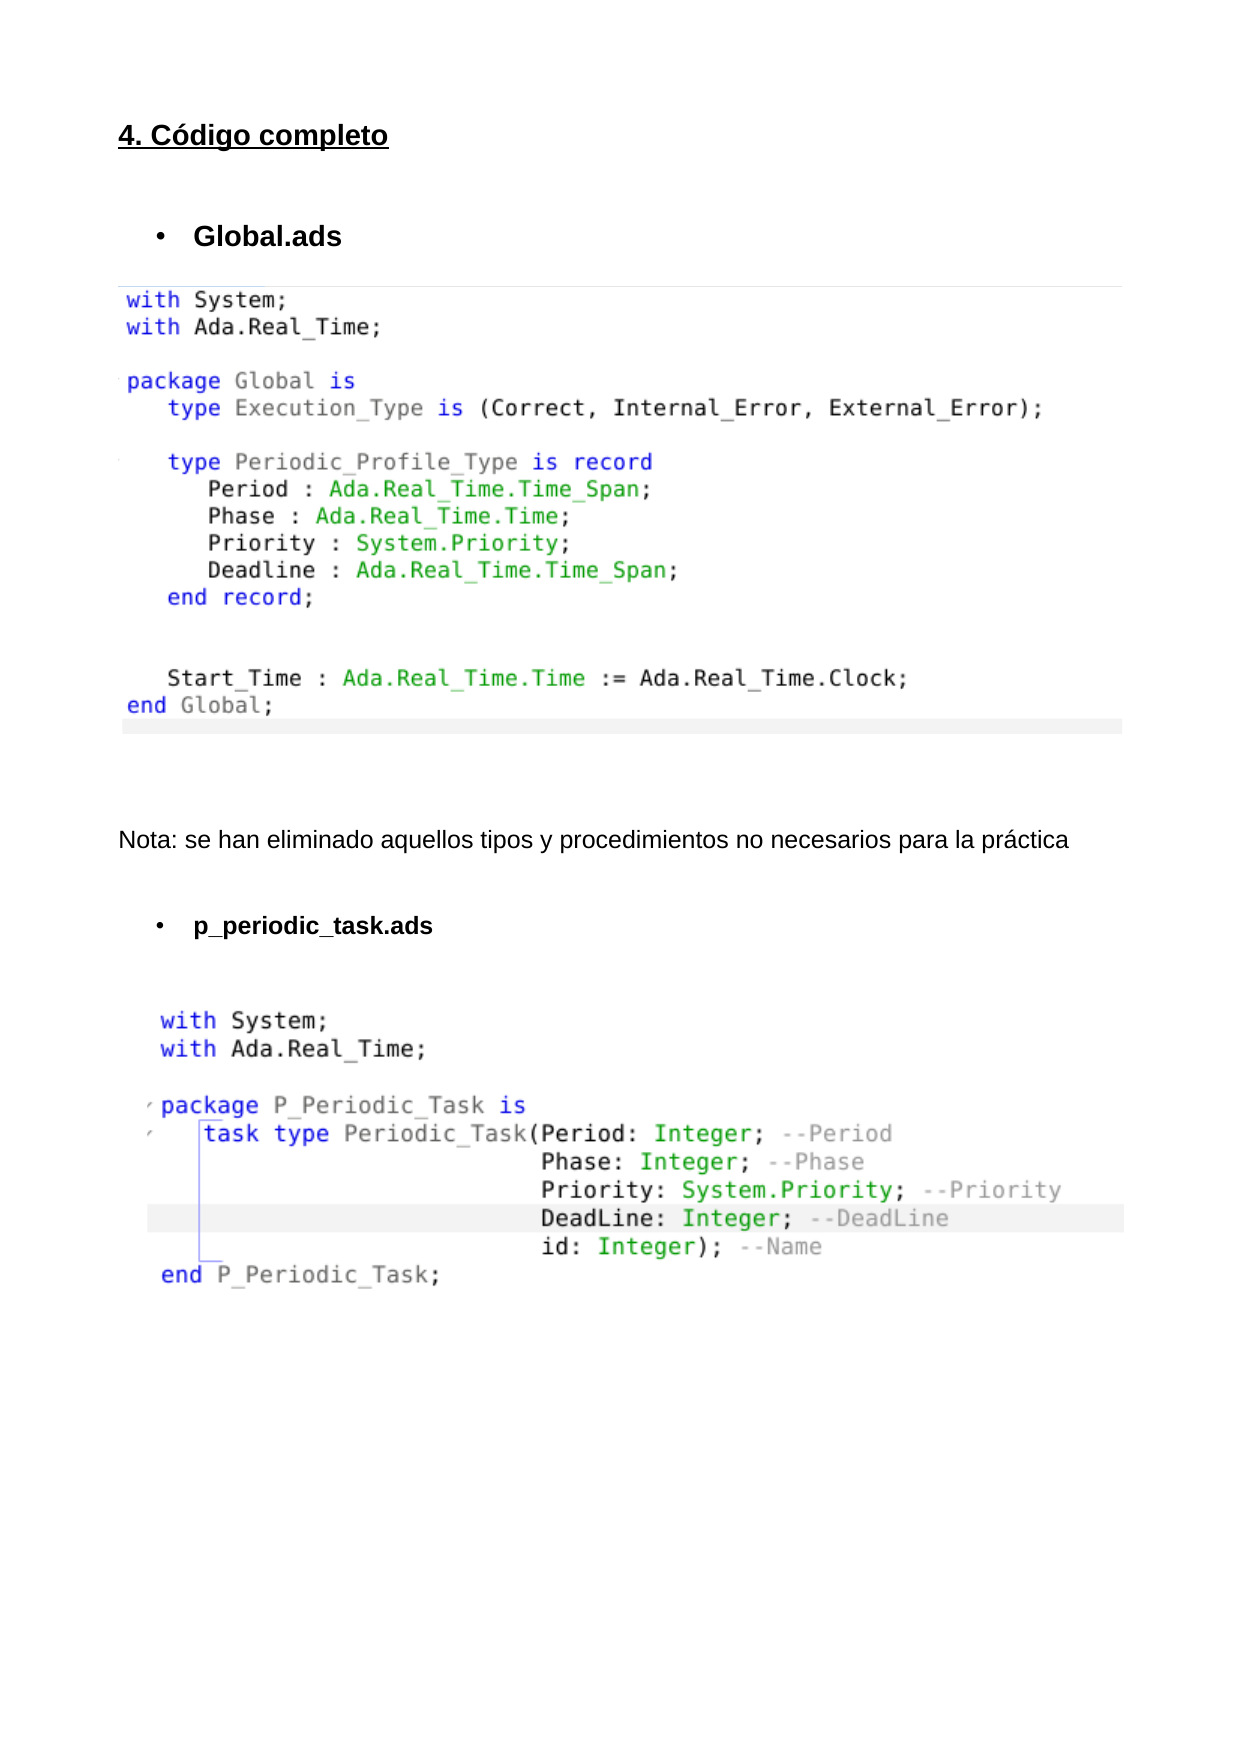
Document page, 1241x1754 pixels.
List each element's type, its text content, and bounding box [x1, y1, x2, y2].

text 4. Código completo [118, 118, 1122, 152]
picture [118, 286, 1123, 734]
picture [147, 1010, 1124, 1300]
list p_periodic_task.ads [156, 911, 1122, 940]
list Global.ads [156, 219, 1122, 252]
text Nota: se han eliminado aquellos tipos y procedimientos no necesarios para la práctica [118, 825, 1122, 854]
